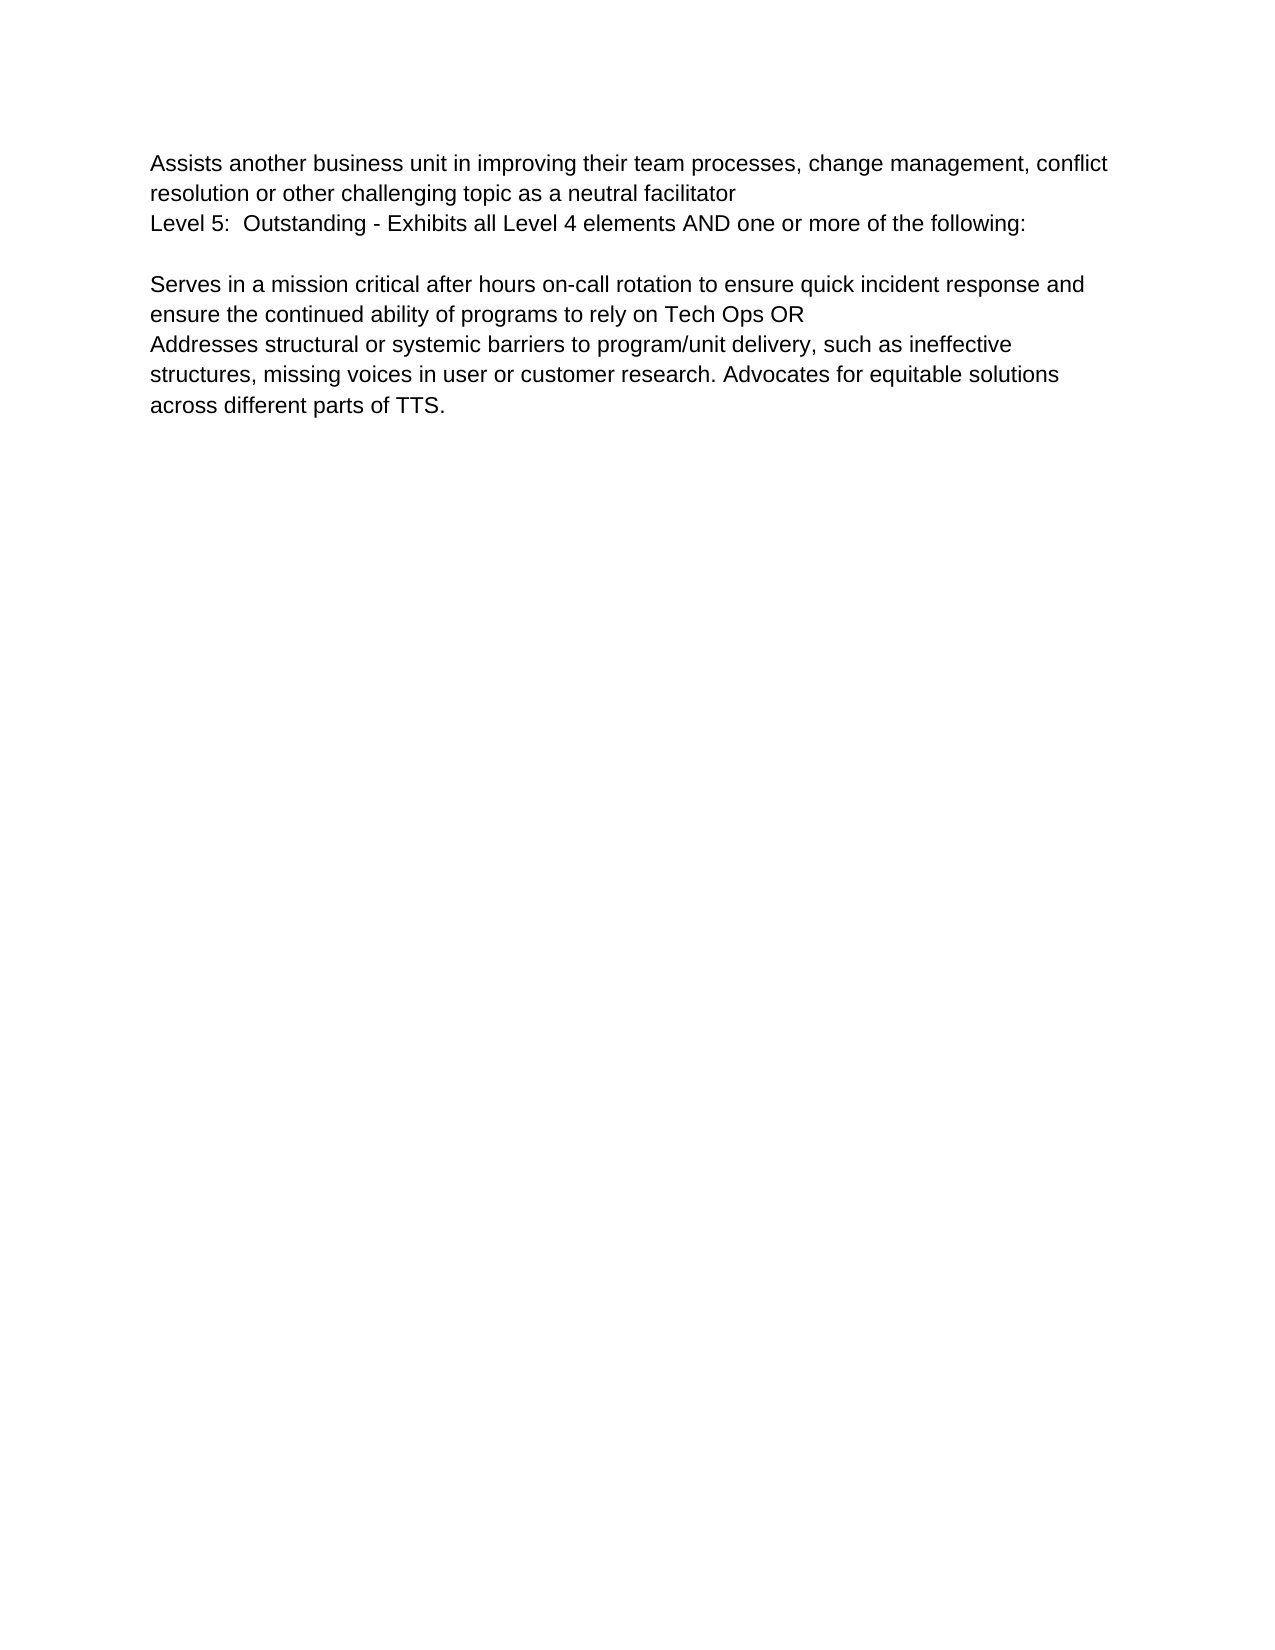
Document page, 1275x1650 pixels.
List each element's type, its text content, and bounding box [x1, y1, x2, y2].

text Serves in a mission critical after hours on-call rotation to ensure quick incident response and ensure the continued ability of programs to rely on Tech Ops OR [150, 271, 1125, 327]
text Level 5: Outstanding - Exhibits all Level 4 elements AND one or more of the following: [150, 210, 1125, 237]
text Assists another business unit in improving their team processes, change management, conflict resolution or other challenging topic as a neutral facilitator [150, 150, 1125, 207]
text Addresses structural or systemic barriers to program/unit delivery, such as ineffective structures, missing voices in user or customer research. Advocates for equitable solutions across different parts of TTS. [150, 331, 1125, 418]
